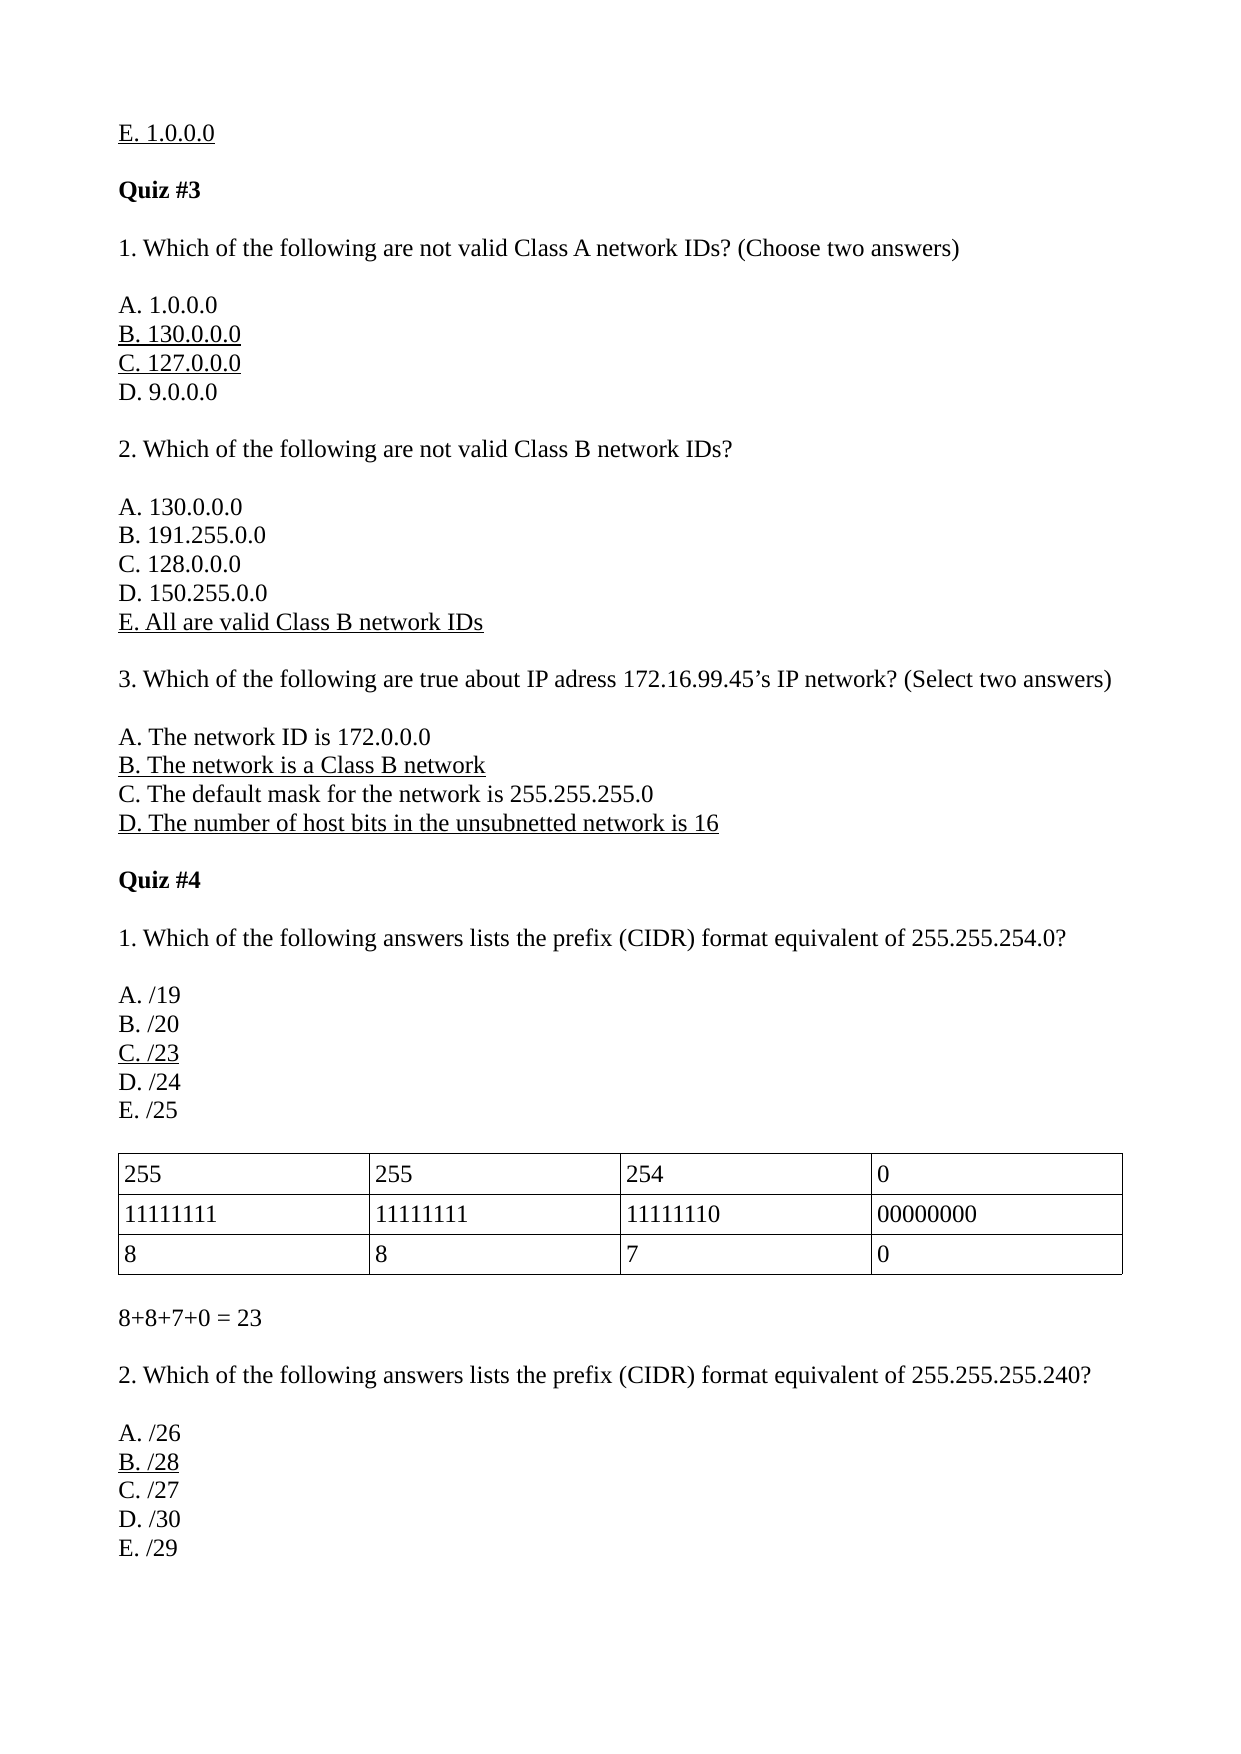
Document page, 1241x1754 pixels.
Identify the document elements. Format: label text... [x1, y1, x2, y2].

text E. 1.0.0.0 [118, 118, 1122, 147]
text D. The number of host bits in the unsubnetted network is 16 [118, 808, 1122, 837]
table_header 0 [872, 1154, 1122, 1193]
text A. 130.0.0.0 [118, 492, 1122, 521]
text 1. Which of the following are not valid Class A network IDs? (Choose two answers) [118, 233, 1122, 262]
text C. 127.0.0.0 [118, 348, 1122, 377]
table_cell 00000000 [872, 1195, 1122, 1234]
table_cell 11111111 [119, 1195, 369, 1234]
text E. All are valid Class B network IDs [118, 607, 1122, 636]
text B. The network is a Class B network [118, 751, 1122, 779]
table_cell 11111111 [370, 1195, 620, 1234]
table_cell 11111110 [621, 1195, 871, 1234]
table_header 255 [370, 1154, 620, 1193]
text D. /24 [118, 1067, 1122, 1096]
text B. /28 [118, 1447, 1122, 1475]
text A. /26 [118, 1418, 1122, 1447]
text B. /20 [118, 1009, 1122, 1038]
table_cell 8 [370, 1235, 620, 1274]
text C. /23 [118, 1038, 1122, 1067]
text D. /30 [118, 1504, 1122, 1533]
text A. /19 [118, 981, 1122, 1009]
text C. 128.0.0.0 [118, 549, 1122, 578]
table_cell 8 [119, 1235, 369, 1274]
text 8+8+7+0 = 23 [118, 1303, 1122, 1332]
text 2. Which of the following are not valid Class B network IDs? [118, 434, 1122, 463]
text D. 9.0.0.0 [118, 377, 1122, 406]
text B. 130.0.0.0 [118, 319, 1122, 348]
text E. /25 [118, 1096, 1122, 1124]
table_cell 0 [872, 1235, 1122, 1274]
text Quiz #3 [118, 176, 1122, 204]
text C. /27 [118, 1475, 1122, 1504]
text A. The network ID is 172.0.0.0 [118, 722, 1122, 751]
text E. /29 [118, 1533, 1122, 1562]
text 2. Which of the following answers lists the prefix (CIDR) format equivalent of 255.255.255.240? [118, 1360, 1122, 1389]
text C. The default mask for the network is 255.255.255.0 [118, 779, 1122, 808]
text B. 191.255.0.0 [118, 521, 1122, 549]
table_cell 7 [621, 1235, 871, 1274]
text 3. Which of the following are true about IP adress 172.16.99.45’s IP network? (Select two answers) [118, 664, 1122, 693]
text A. 1.0.0.0 [118, 291, 1122, 319]
text 1. Which of the following answers lists the prefix (CIDR) format equivalent of 255.255.254.0? [118, 923, 1122, 952]
table_header 254 [621, 1154, 871, 1193]
text D. 150.255.0.0 [118, 578, 1122, 607]
table_header 255 [119, 1154, 369, 1193]
text Quiz #4 [118, 866, 1122, 894]
